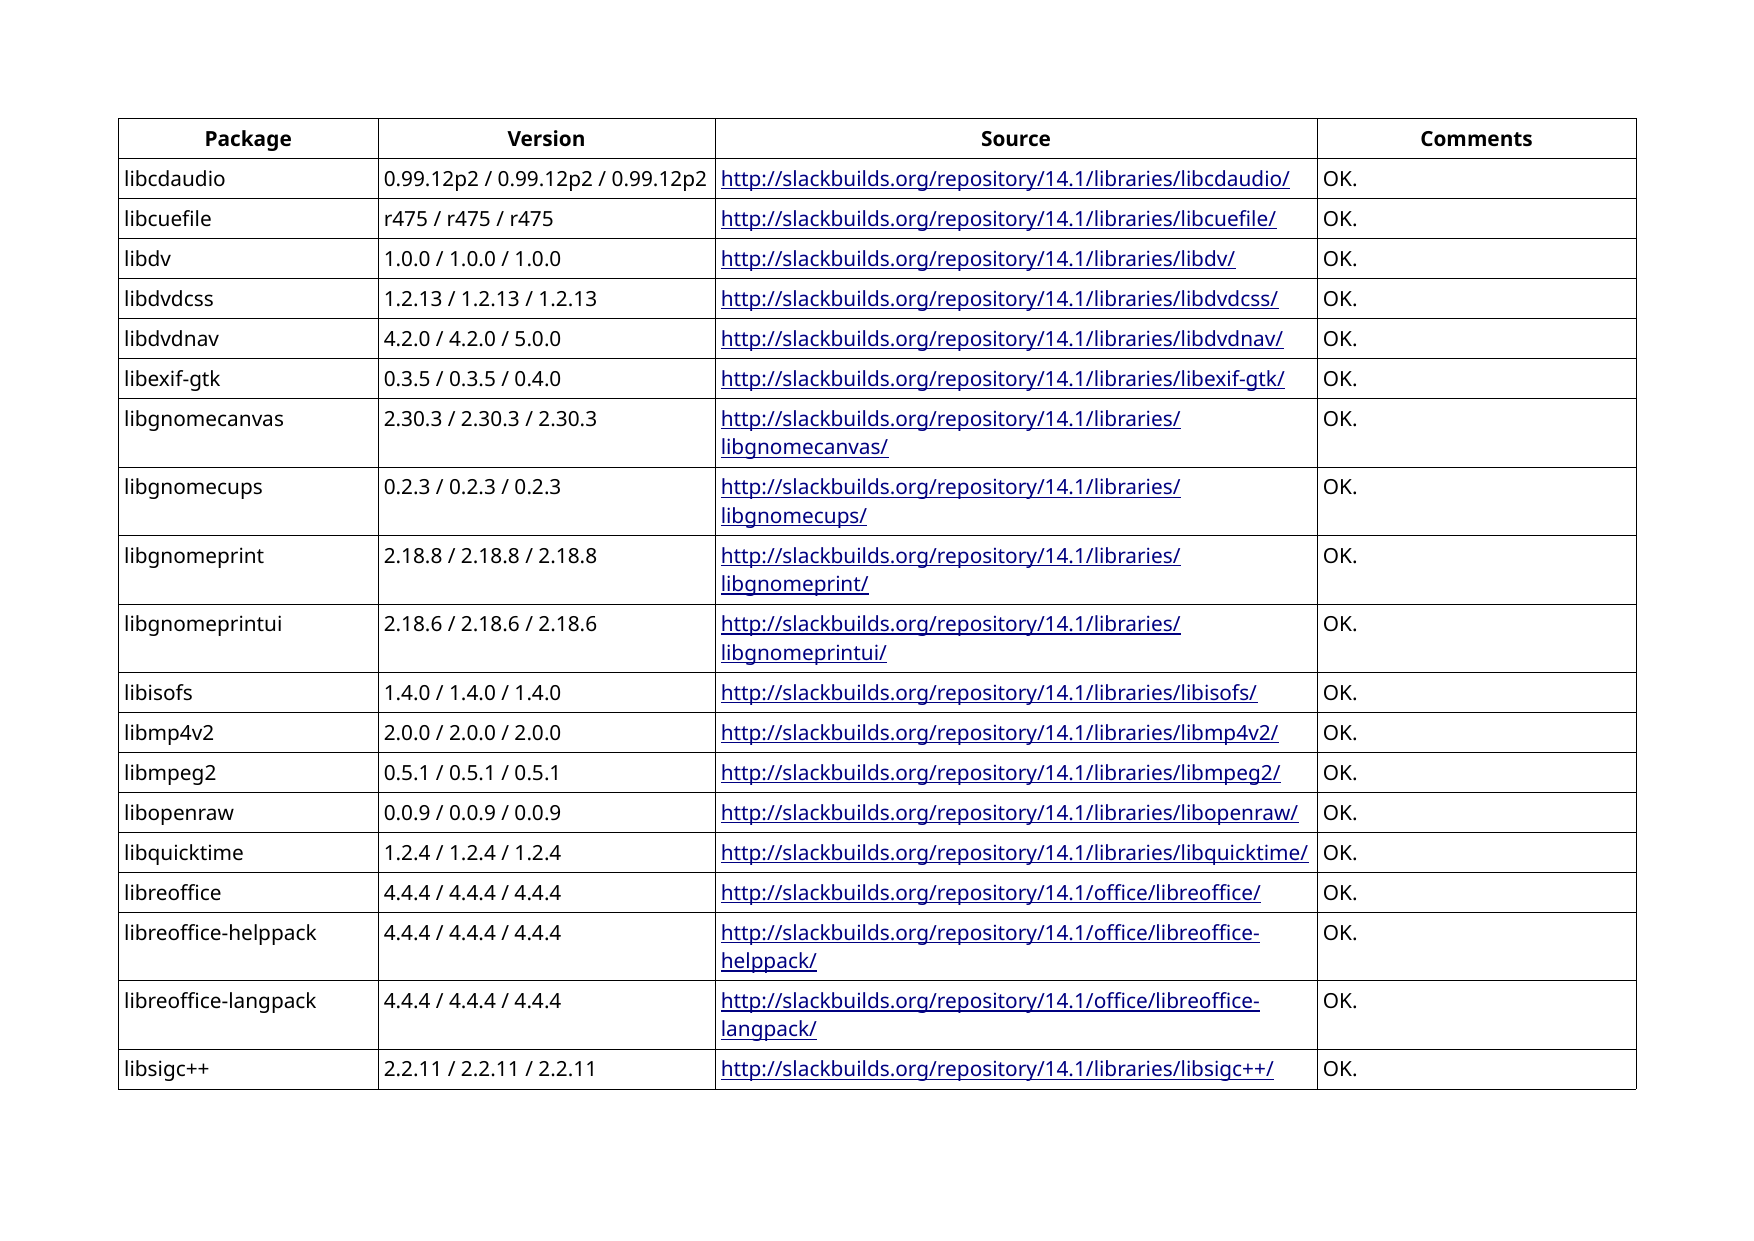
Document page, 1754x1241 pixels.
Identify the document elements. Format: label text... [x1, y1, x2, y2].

table_cell OK. [1318, 793, 1636, 832]
table_cell http://slackbuilds.org/repository/14.1/libraries/libcuefile/ [716, 199, 1317, 238]
table_cell http://slackbuilds.org/repository/14.1/libraries/libcdaudio/ [716, 159, 1317, 198]
table_cell http://slackbuilds.org/repository/14.1/libraries/libmpeg2/ [716, 753, 1317, 792]
table_cell libmpeg2 [119, 753, 378, 792]
table_cell 0.0.9 / 0.0.9 / 0.0.9 [379, 793, 715, 832]
table_cell OK. [1318, 1050, 1636, 1089]
table_cell 4.4.4 / 4.4.4 / 4.4.4 [379, 913, 715, 980]
table_cell libsigc++ [119, 1050, 378, 1089]
table_cell http://slackbuilds.org/repository/14.1/libraries/libexif-gtk/ [716, 359, 1317, 398]
table_cell libreoffice-langpack [119, 981, 378, 1049]
table_cell OK. [1318, 873, 1636, 912]
table_cell 1.4.0 / 1.4.0 / 1.4.0 [379, 673, 715, 712]
table_cell http://slackbuilds.org/repository/14.1/libraries/libgnomecanvas/ [716, 399, 1317, 467]
table_cell libmp4v2 [119, 713, 378, 752]
table_cell 4.4.4 / 4.4.4 / 4.4.4 [379, 981, 715, 1049]
table_header Version [379, 119, 715, 158]
table_cell libcdaudio [119, 159, 378, 198]
table_cell OK. [1318, 833, 1636, 872]
table_cell OK. [1318, 673, 1636, 712]
table_cell OK. [1318, 319, 1636, 358]
table_cell libopenraw [119, 793, 378, 832]
table_cell libexif-gtk [119, 359, 378, 398]
table_cell libisofs [119, 673, 378, 712]
table_cell http://slackbuilds.org/repository/14.1/libraries/libmp4v2/ [716, 713, 1317, 752]
table_cell http://slackbuilds.org/repository/14.1/libraries/libisofs/ [716, 673, 1317, 712]
table_cell 1.2.4 / 1.2.4 / 1.2.4 [379, 833, 715, 872]
table_cell 0.99.12p2 / 0.99.12p2 / 0.99.12p2 [379, 159, 715, 198]
table_cell 2.30.3 / 2.30.3 / 2.30.3 [379, 399, 715, 467]
table_cell http://slackbuilds.org/repository/14.1/libraries/libdvdcss/ [716, 279, 1317, 318]
table_cell libdv [119, 239, 378, 278]
table_cell http://slackbuilds.org/repository/14.1/office/libreoffice/ [716, 873, 1317, 912]
table_cell http://slackbuilds.org/repository/14.1/libraries/libquicktime/ [716, 833, 1317, 872]
table_header Package [119, 119, 378, 158]
table_cell libgnomeprint [119, 536, 378, 603]
table_header Source [716, 119, 1317, 158]
table_cell OK. [1318, 239, 1636, 278]
table_cell http://slackbuilds.org/repository/14.1/libraries/libgnomeprint/ [716, 536, 1317, 603]
table_cell 2.0.0 / 2.0.0 / 2.0.0 [379, 713, 715, 752]
table_cell libquicktime [119, 833, 378, 872]
table_cell OK. [1318, 536, 1636, 603]
table_cell OK. [1318, 913, 1636, 980]
table_cell libgnomecanvas [119, 399, 378, 467]
table_cell libreoffice-helppack [119, 913, 378, 980]
table_cell http://slackbuilds.org/repository/14.1/office/libreoffice-langpack/ [716, 981, 1317, 1049]
table_cell 0.3.5 / 0.3.5 / 0.4.0 [379, 359, 715, 398]
table_cell libcuefile [119, 199, 378, 238]
table_cell OK. [1318, 605, 1636, 672]
table_cell OK. [1318, 713, 1636, 752]
table_cell libgnomecups [119, 468, 378, 535]
table_cell OK. [1318, 359, 1636, 398]
table_cell 0.2.3 / 0.2.3 / 0.2.3 [379, 468, 715, 535]
table_cell 2.18.6 / 2.18.6 / 2.18.6 [379, 605, 715, 672]
table_cell 4.2.0 / 4.2.0 / 5.0.0 [379, 319, 715, 358]
table_cell OK. [1318, 753, 1636, 792]
table_cell OK. [1318, 199, 1636, 238]
table_cell OK. [1318, 399, 1636, 467]
table_cell 0.5.1 / 0.5.1 / 0.5.1 [379, 753, 715, 792]
table_cell OK. [1318, 981, 1636, 1049]
table_cell http://slackbuilds.org/repository/14.1/libraries/libgnomecups/ [716, 468, 1317, 535]
table_cell r475 / r475 / r475 [379, 199, 715, 238]
table_cell OK. [1318, 279, 1636, 318]
table_cell libreoffice [119, 873, 378, 912]
table_cell 1.2.13 / 1.2.13 / 1.2.13 [379, 279, 715, 318]
table_cell libgnomeprintui [119, 605, 378, 672]
table_cell http://slackbuilds.org/repository/14.1/libraries/libdv/ [716, 239, 1317, 278]
table_cell http://slackbuilds.org/repository/14.1/libraries/libgnomeprintui/ [716, 605, 1317, 672]
table_cell OK. [1318, 159, 1636, 198]
table_cell http://slackbuilds.org/repository/14.1/libraries/libdvdnav/ [716, 319, 1317, 358]
table_cell libdvdcss [119, 279, 378, 318]
table_cell 2.2.11 / 2.2.11 / 2.2.11 [379, 1050, 715, 1089]
table_cell http://slackbuilds.org/repository/14.1/libraries/libopenraw/ [716, 793, 1317, 832]
table_cell http://slackbuilds.org/repository/14.1/office/libreoffice-helppack/ [716, 913, 1317, 980]
table_cell 2.18.8 / 2.18.8 / 2.18.8 [379, 536, 715, 603]
table_cell http://slackbuilds.org/repository/14.1/libraries/libsigc++/ [716, 1050, 1317, 1089]
table_cell 1.0.0 / 1.0.0 / 1.0.0 [379, 239, 715, 278]
table_cell 4.4.4 / 4.4.4 / 4.4.4 [379, 873, 715, 912]
table_cell libdvdnav [119, 319, 378, 358]
table_cell OK. [1318, 468, 1636, 535]
table_header Comments [1318, 119, 1636, 158]
